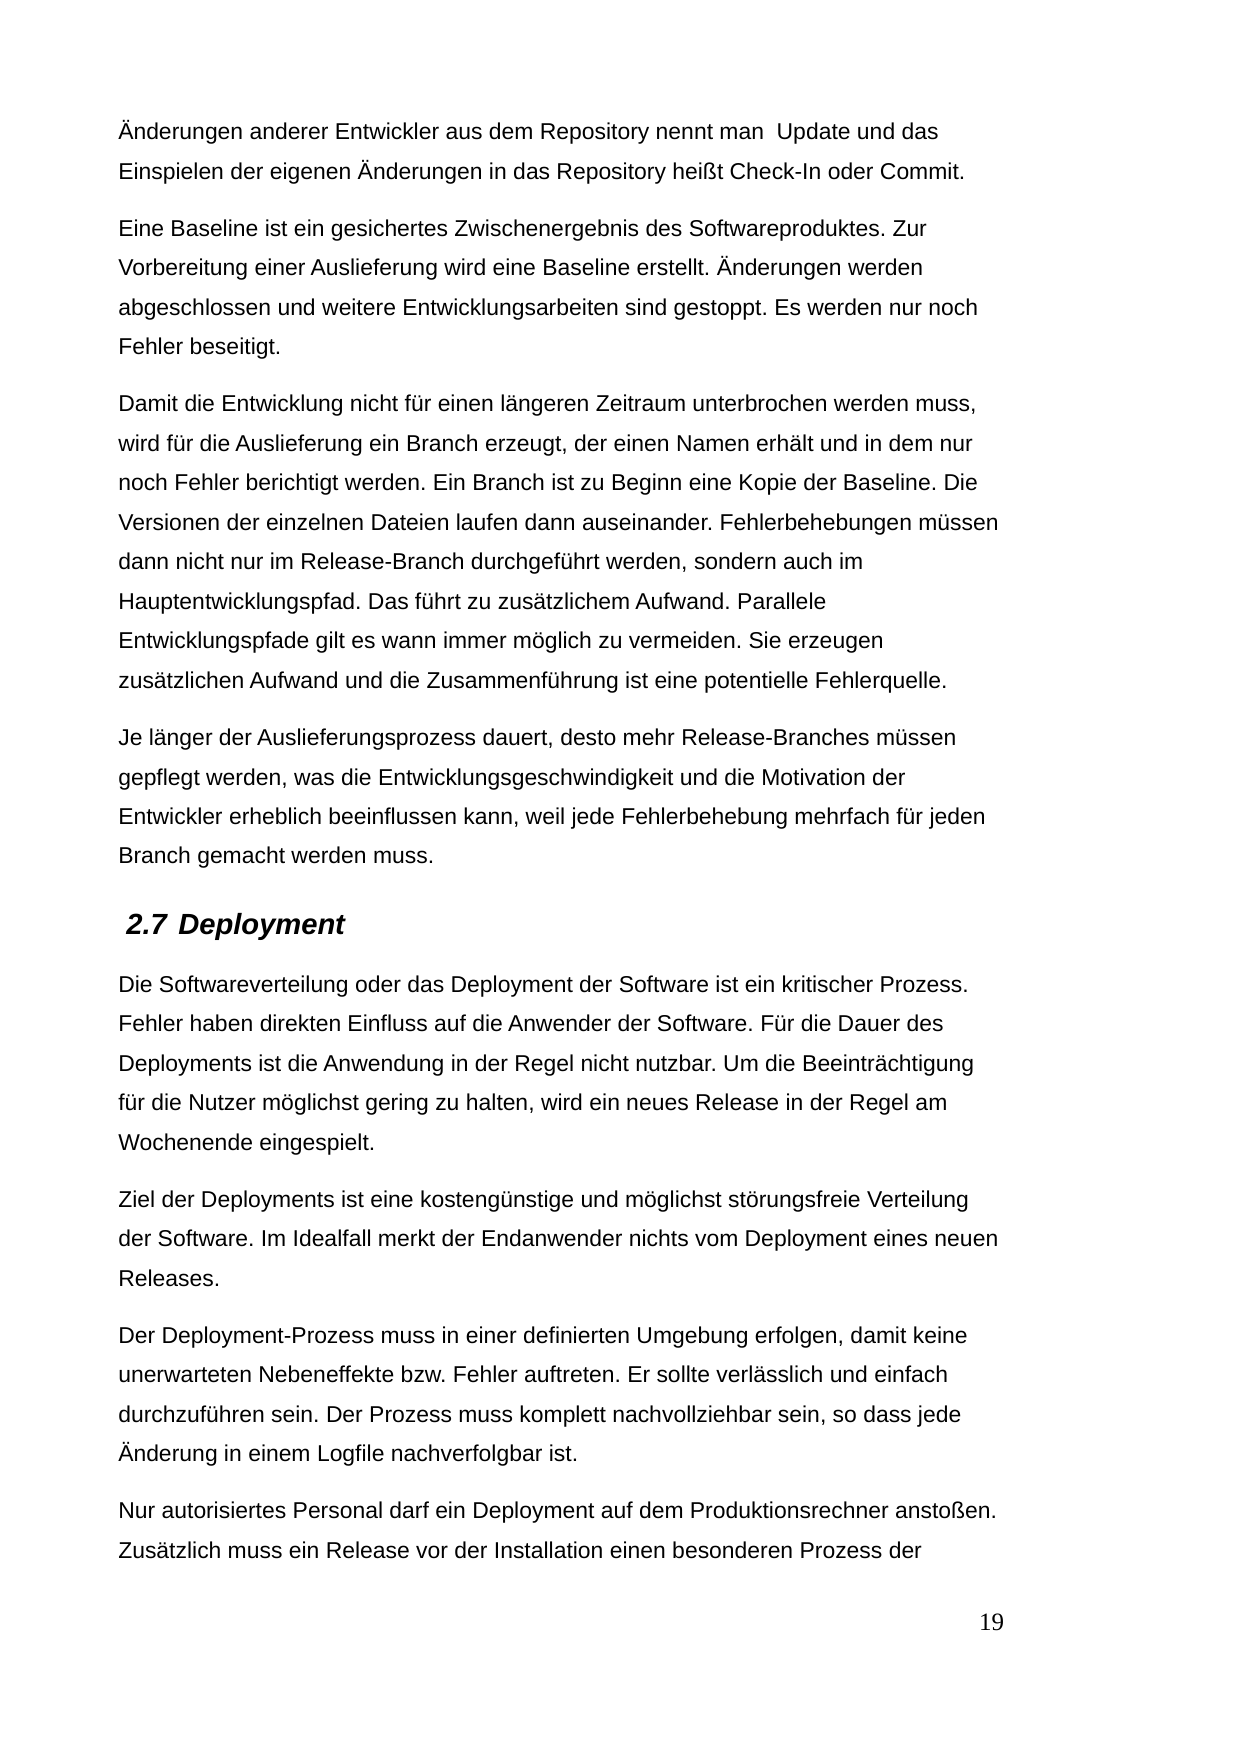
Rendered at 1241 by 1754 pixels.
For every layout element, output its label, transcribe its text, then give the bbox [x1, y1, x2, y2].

text Damit die Entwicklung nicht für einen längeren Zeitraum unterbrochen werden muss, wird für die Auslieferung ein Branch erzeugt, der einen Namen erhält und in dem nur noch Fehler berichtigt werden. Ein Branch ist zu Beginn eine Kopie der Baseline. Die Versionen der einzelnen Dateien laufen dann auseinander. Fehlerbehebungen müssen dann nicht nur im Release-Branch durchgeführt werden, sondern auch im Hauptentwicklungspfad. Das führt zu zusätzlichem Aufwand. Parallele Entwicklungspfade gilt es wann immer möglich zu vermeiden. Sie erzeugen zusätzlichen Aufwand und die Zusammenführung ist eine potentielle Fehlerquelle. [118, 390, 1004, 693]
text Der Deployment-Prozess muss in einer definierten Umgebung erfolgen, damit keine unerwarteten Nebeneffekte bzw. Fehler auftreten. Er sollte verlässlich und einfach durchzuführen sein. Der Prozess muss komplett nachvollziehbar sein, so dass jede Änderung in einem Logfile nachverfolgbar ist. [118, 1322, 1004, 1467]
text Nur autorisiertes Personal darf ein Deployment auf dem Produktionsrechner anstoßen. Zusätzlich muss ein Release vor der Installation einen besonderen Prozess der [118, 1497, 1004, 1563]
text Die Softwareverteilung oder das Deployment der Software ist ein kritischer Prozess. Fehler haben direkten Einfluss auf die Anwender der Software. Für die Dauer des Deployments ist die Anwendung in der Regel nicht nutzbar. Um die Beeinträchtigung für die Nutzer möglichst gering zu halten, wird ein neues Release in der Regel am Wochenende eingespielt. [118, 971, 1004, 1155]
text Eine Baseline ist ein gesichertes Zwischenergebnis des Softwareproduktes. Zur Vorbereitung einer Auslieferung wird eine Baseline erstellt. Änderungen werden abgeschlossen und weitere Entwicklungsarbeiten sind gestoppt. Es werden nur noch Fehler beseitigt. [118, 215, 1004, 359]
text Ziel der Deployments ist eine kostengünstige und möglichst störungsfreie Verteilung der Software. Im Idealfall merkt der Endanwender nichts vom Deployment eines neuen Releases. [118, 1186, 1004, 1291]
text Änderungen anderer Entwickler aus dem Repository nennt man Update und das Einspielen der eigenen Änderungen in das Repository heißt Check-In oder Commit. [118, 118, 1004, 184]
subtitle Deployment [118, 907, 1004, 940]
text Je länger der Auslieferungsprozess dauert, desto mehr Release-Branches müssen gepflegt werden, was die Entwicklungsgeschwindigkeit und die Motivation der Entwickler erheblich beeinflussen kann, weil jede Fehlerbehebung mehrfach für jeden Branch gemacht werden muss. [118, 724, 1004, 869]
